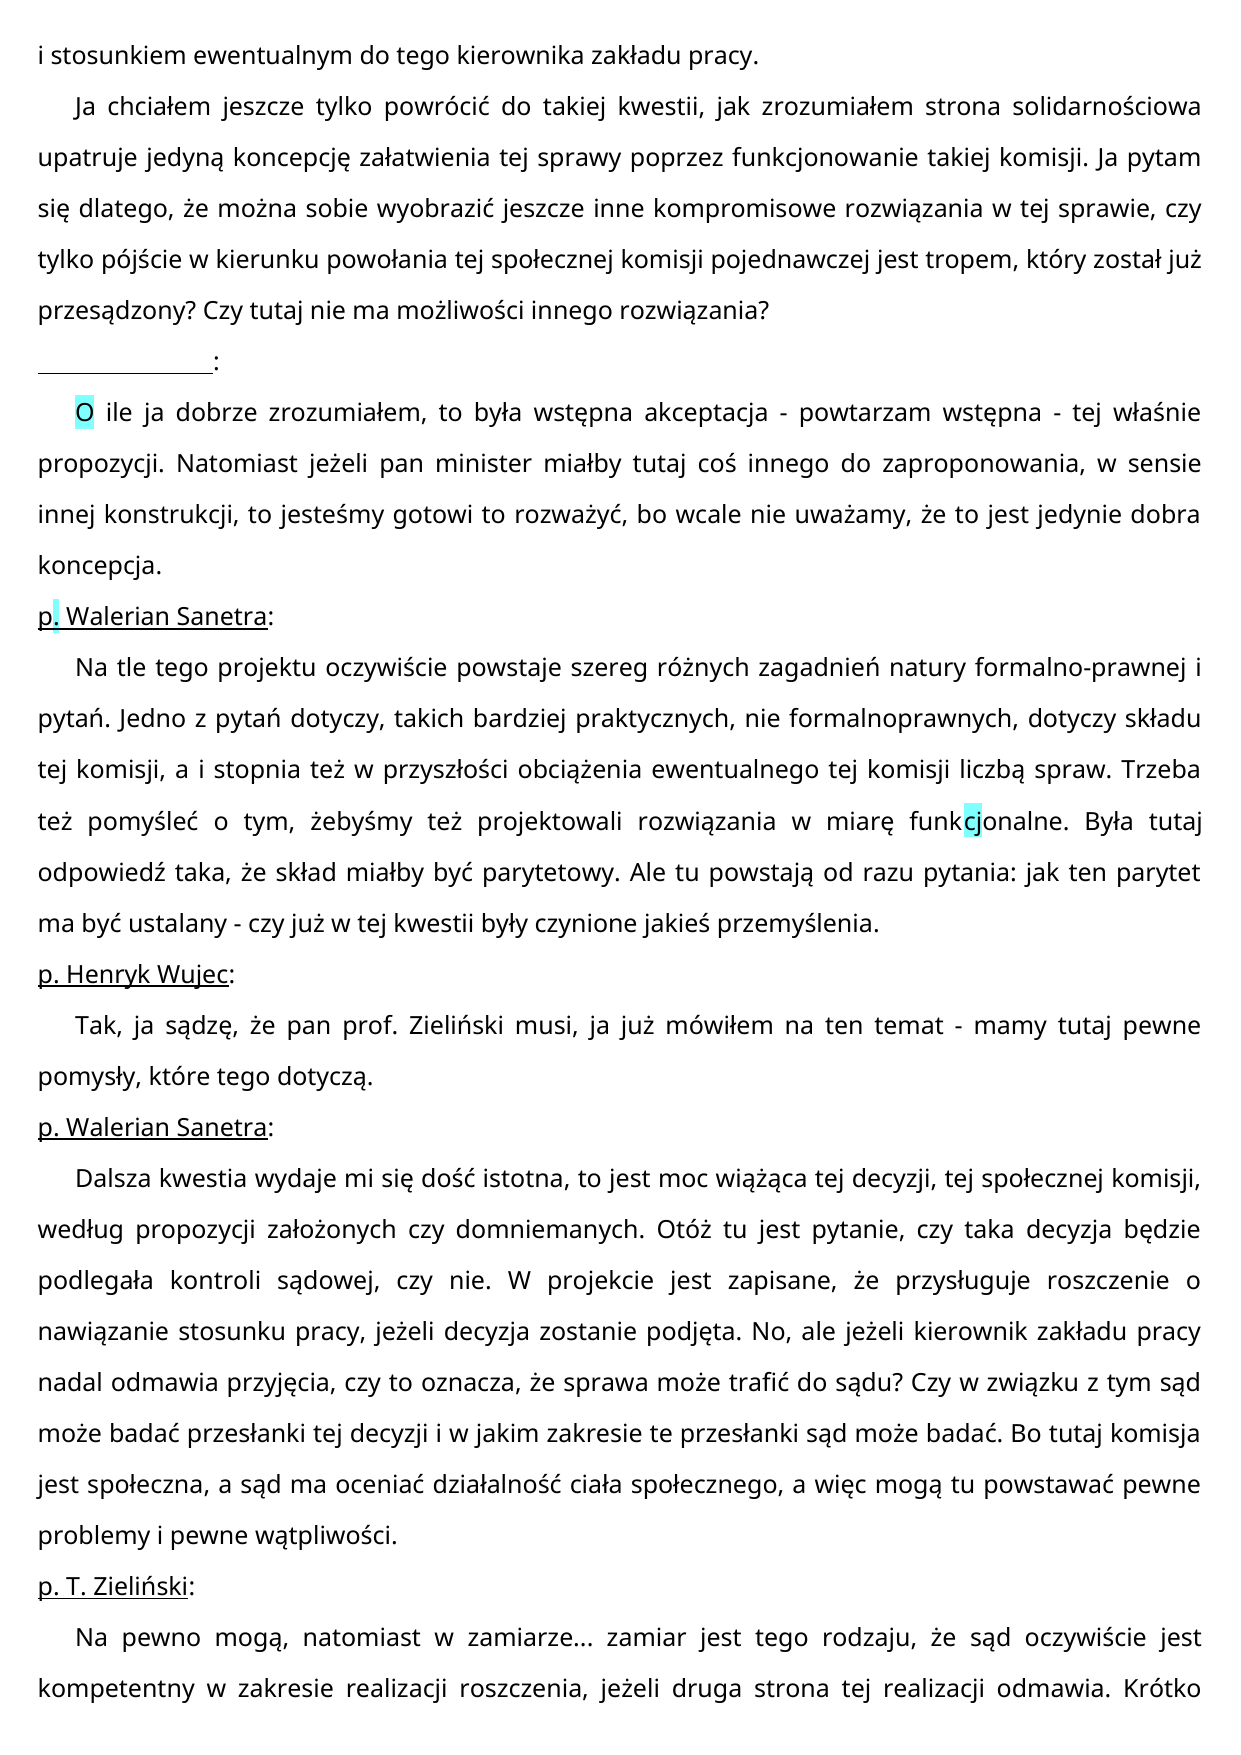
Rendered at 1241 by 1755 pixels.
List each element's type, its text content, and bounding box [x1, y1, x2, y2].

text Dalsza kwestia wydaje mi się dość istotna, to jest moc wiążąca tej decyzji, tej społecznej komisji, według propozycji założonych czy domniemanych. Otóż tu jest pytanie, czy taka decyzja będzie podlegała kontroli sądowej, czy nie. W projekcie jest zapisane, że przysługuje roszczenie o nawiązanie stosunku pracy, jeżeli decyzja zostanie podjęta. No, ale jeżeli kierownik zakładu pracy nadal odmawia przyjęcia, czy to oznacza, że sprawa może trafić do sądu? Czy w związku z tym sąd może badać przesłanki tej decyzji i w jakim zakresie te przesłanki sąd może badać. Bo tutaj komisja jest społeczna, a sąd ma oceniać działalność ciała społecznego, a więc mogą tu powstawać pewne problemy i pewne wątpliwości. [37, 1160, 1203, 1552]
text O ile ja dobrze zrozumiałem, to była wstępna akceptacja - powtarzam wstępna - tej właśnie propozycji. Natomiast jeżeli pan minister miałby tutaj coś innego do zaproponowania, w sensie innej konstrukcji, to jesteśmy gotowi to rozważyć, bo wcale nie uważamy, że to jest jedynie dobra koncepcja. [37, 395, 1203, 582]
text Tak, ja sądzę, że pan prof. Zieliński musi, ja już mówiłem na ten temat - mamy tutaj pewne pomysły, które tego dotyczą. [37, 1007, 1203, 1092]
text p. Henryk Wujec: [37, 956, 1203, 990]
text p. Walerian Sanetra: [37, 599, 1203, 633]
text p. T. Zieliński: [37, 1569, 1203, 1603]
text p. Walerian Sanetra: [37, 1109, 1203, 1143]
text Na pewno mogą, natomiast w zamiarze... zamiar jest tego rodzaju, że sąd oczywiście jest kompetentny w zakresie realizacji roszczenia, jeżeli druga strona tej realizacji odmawia. Krótko [37, 1620, 1203, 1705]
text : [37, 344, 1203, 378]
text i stosunkiem ewentualnym do tego kierownika zakładu pracy. [37, 37, 1203, 72]
text Ja chciałem jeszcze tylko powrócić do takiej kwestii, jak zrozumiałem strona solidarnościowa upatruje jedyną koncepcję załatwienia tej sprawy poprzez funkcjonowanie takiej komisji. Ja pytam się dlatego, że można sobie wyobrazić jeszcze inne kompromisowe rozwiązania w tej sprawie, czy tylko pójście w kierunku powołania tej społecznej komisji pojednawczej jest tropem, który został już przesądzony? Czy tutaj nie ma możliwości innego rozwiązania? [37, 88, 1203, 327]
text Na tle tego projektu oczywiście powstaje szereg różnych zagadnień natury formalno-prawnej i pytań. Jedno z pytań dotyczy, takich bardziej praktycznych, nie formalnoprawnych, dotyczy składu tej komisji, a i stopnia też w przyszłości obciążenia ewentualnego tej komisji liczbą spraw. Trzeba też pomyśleć o tym, żebyśmy też projektowali rozwiązania w miarę funkcjonalne. Była tutaj odpowiedź taka, że skład miałby być parytetowy. Ale tu powstają od razu pytania: jak ten parytet ma być ustalany - czy już w tej kwestii były czynione jakieś przemyślenia. [37, 650, 1203, 939]
